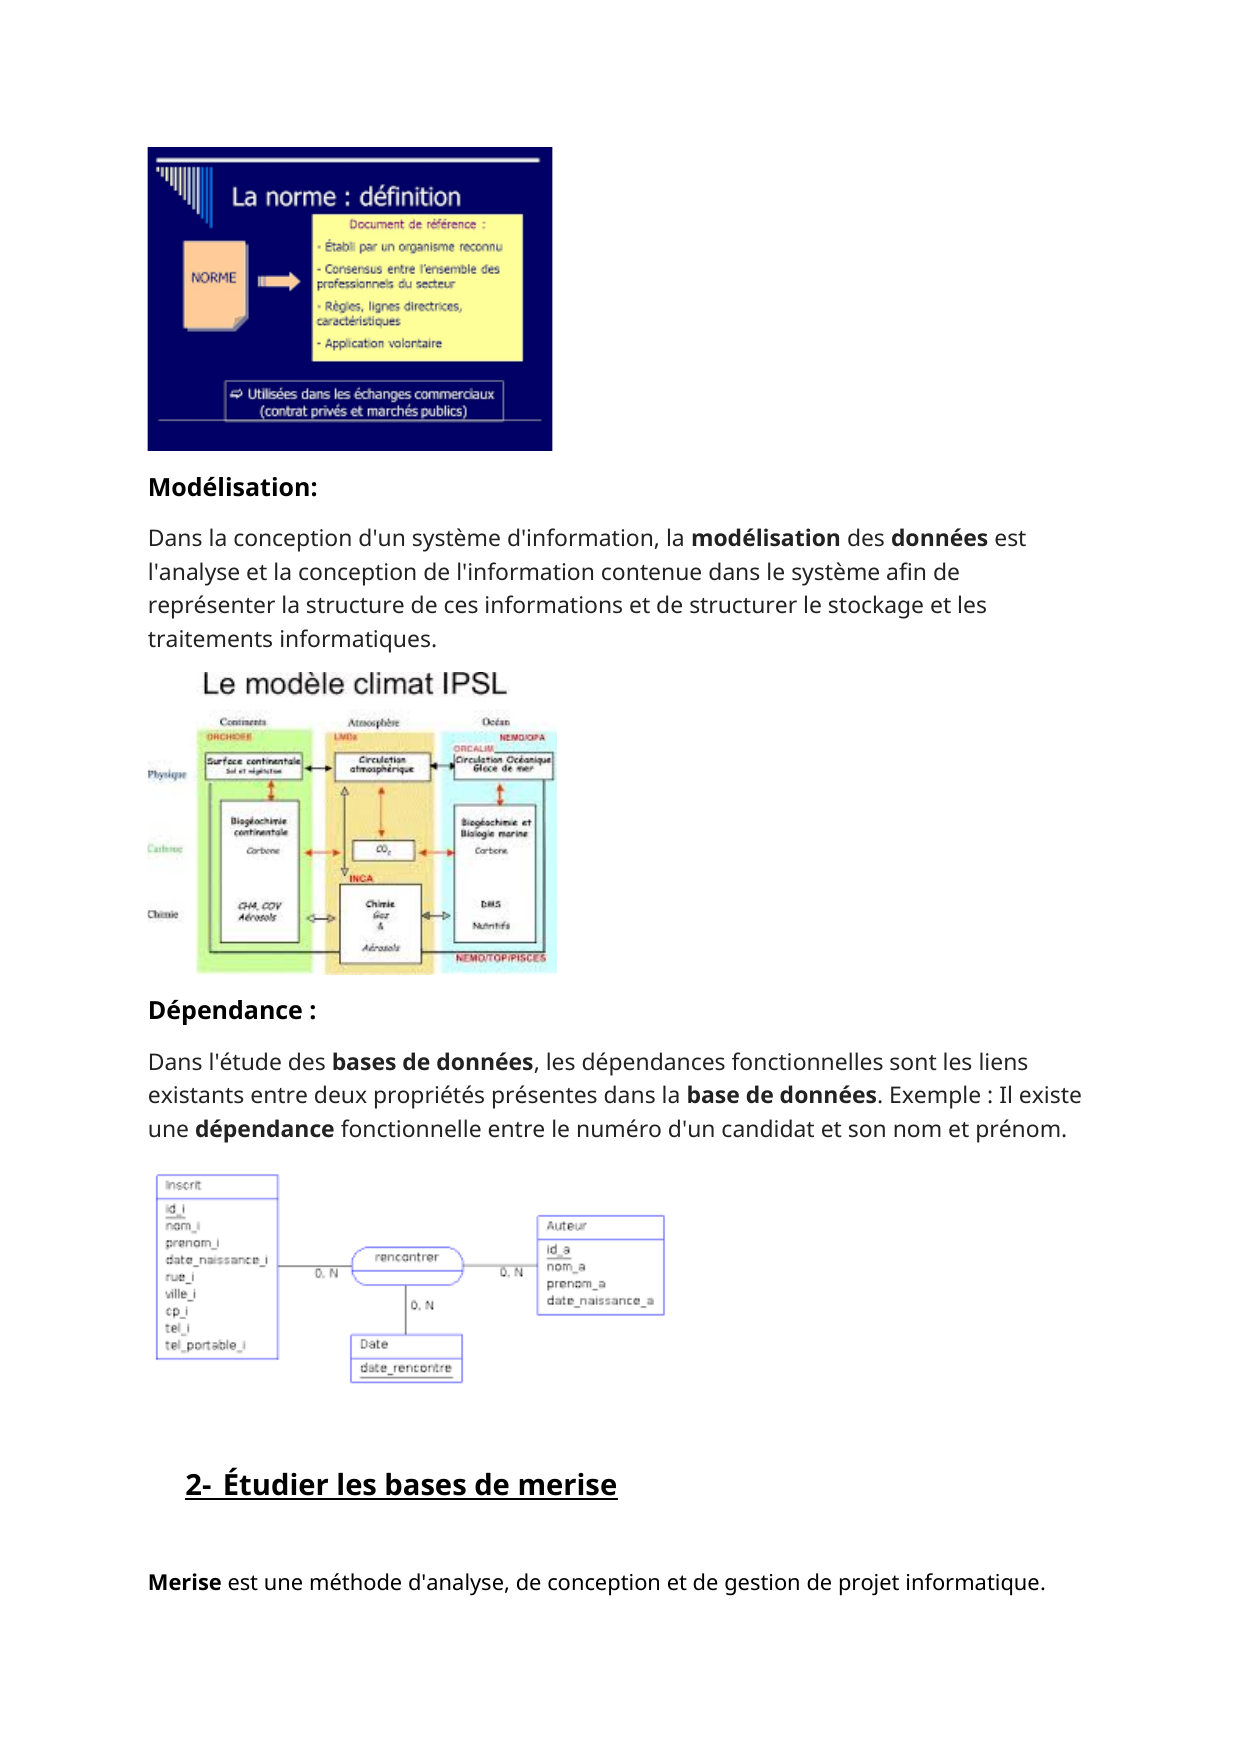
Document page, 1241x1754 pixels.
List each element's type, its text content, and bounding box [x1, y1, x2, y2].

text Dans la conception d'un système d'information, la modélisation des données est l'analyse et la conception de l'information contenue dans le système afin de représenter la structure de ces informations et de structurer le stockage et les traitements informatiques. [148, 522, 1093, 654]
picture [147, 147, 553, 451]
text Dans l'étude des bases de données, les dépendances fonctionnelles sont les liens existants entre deux propriétés présentes dans la base de données. Exemple : Il existe une dépendance fonctionnelle entre le numéro d'un candidat et son nom et prénom. [148, 1046, 1093, 1144]
text Dépendance : [148, 993, 1093, 1027]
text Modélisation: [148, 469, 1093, 503]
picture [147, 672, 557, 975]
picture [147, 1162, 676, 1396]
list Étudier les bases de merise [185, 1464, 1093, 1504]
text Merise est une méthode d'analyse, de conception et de gestion de projet informatique. [148, 1567, 1093, 1596]
